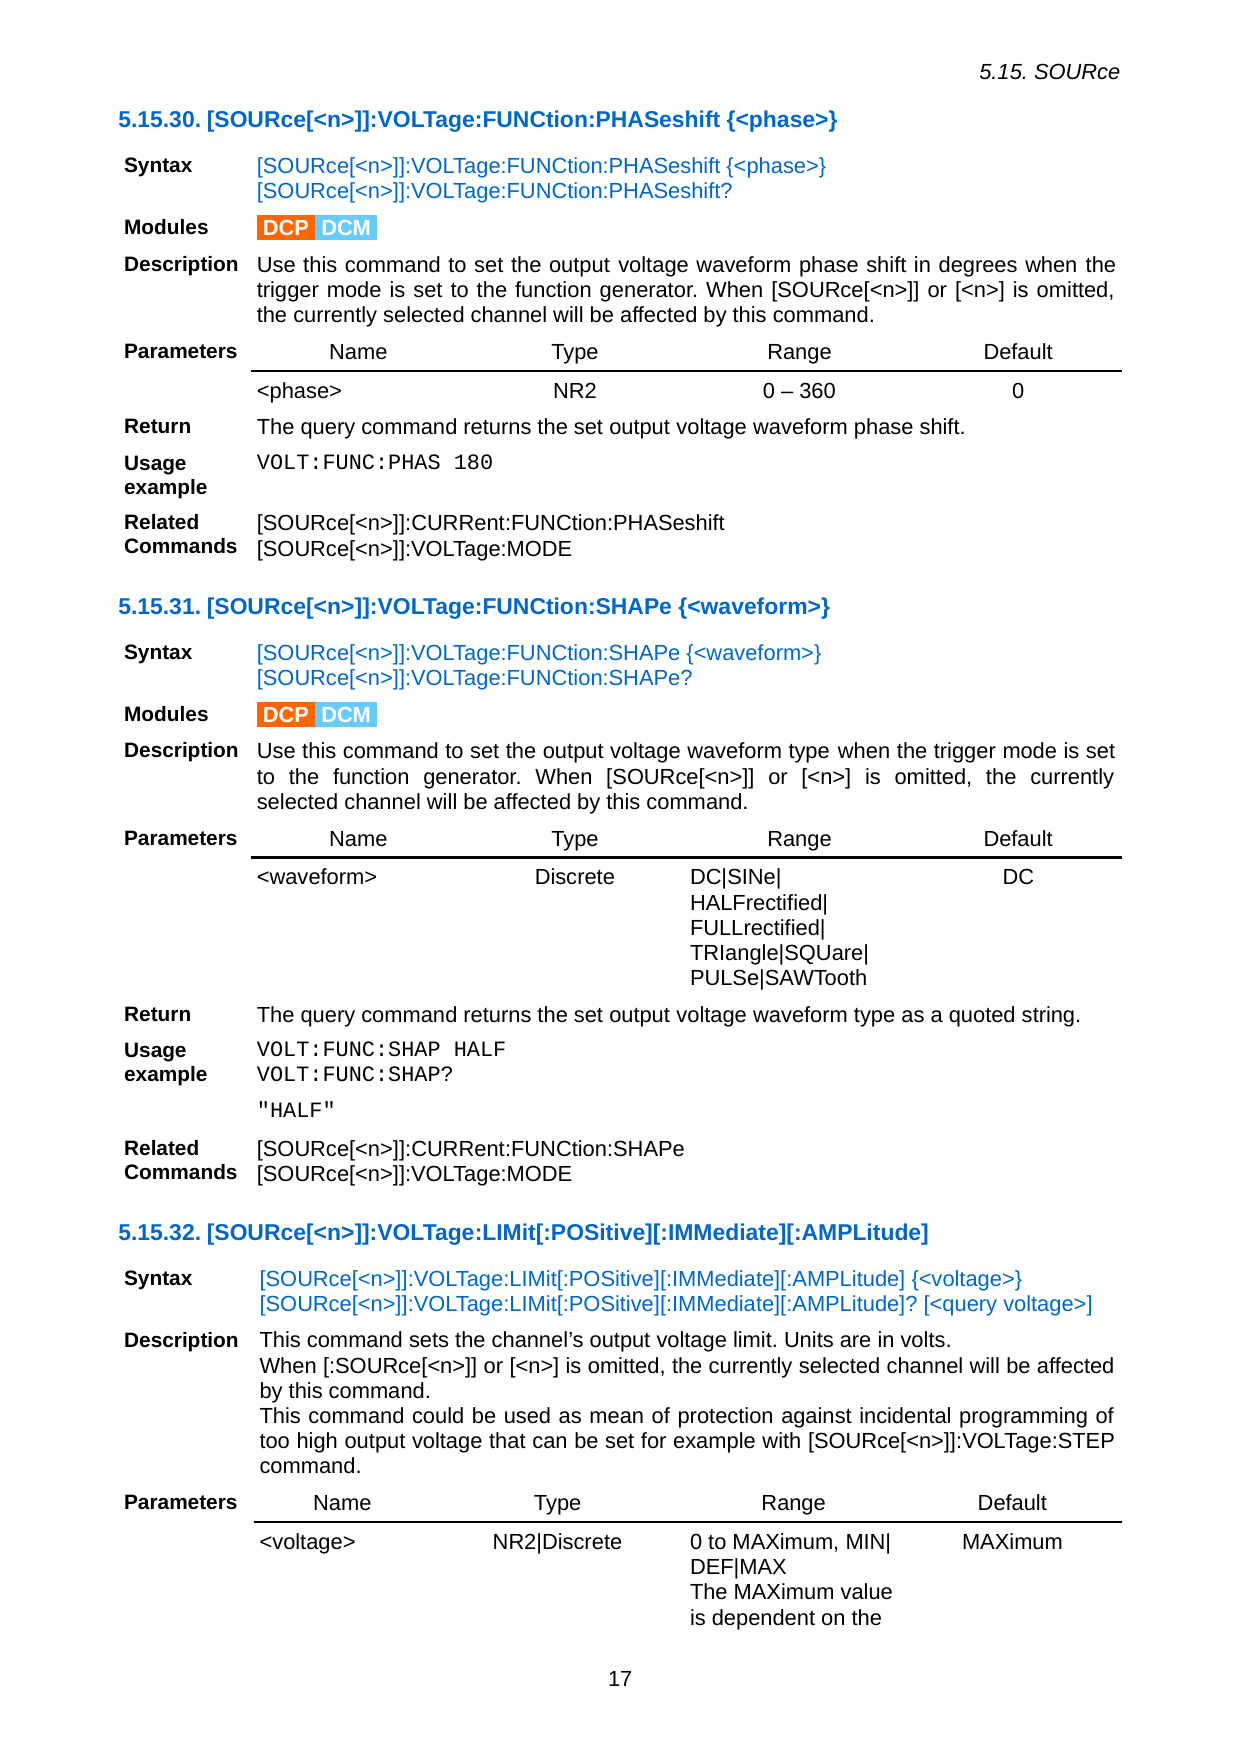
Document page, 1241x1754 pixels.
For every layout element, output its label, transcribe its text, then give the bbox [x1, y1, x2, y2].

table_cell Use this command to set the output voltage waveform type when the trigger mode is set to the function generator. When [SOURce[<n>]] or [<n>] is omitted, the currently selected channel will be affected by this command. [251, 733, 1122, 820]
table_cell DCP DCM [251, 209, 1122, 246]
table_header Syntax [118, 1260, 253, 1322]
table_cell Return [118, 996, 251, 1033]
table_cell This command sets the channel’s output voltage limit. Units are in volts. When [:SOURce[<n>]] or [<n>] is omitted, the currently selected channel will be affected by this command. This command could be used as mean of protection against incidental programming of too high output voltage that can be set for example with [SOURce[<n>]]:VOLTage:STEP command. [254, 1322, 1122, 1484]
table_cell <waveform> [251, 859, 465, 996]
table_cell Description [118, 246, 251, 333]
table_cell 0 – 360 [684, 372, 914, 408]
table_cell Usage example [118, 445, 251, 504]
table_cell Default [914, 820, 1122, 856]
table_cell [SOURce[<n>]]:CURRent:FUNCtion:PHASeshift [SOURce[<n>]]:VOLTage:MODE [251, 505, 1122, 566]
table_cell Modules [118, 696, 251, 733]
table_cell MAXimum [903, 1523, 1122, 1635]
table_cell Range [684, 820, 914, 856]
table_cell Description [118, 1322, 253, 1484]
table_cell Return [118, 409, 251, 445]
table_cell Related Commands [118, 1130, 251, 1192]
table_cell NR2 [465, 372, 684, 408]
table_cell Parameters [118, 1484, 253, 1635]
table_cell DC|SINe|HALFrectified|FULLrectified|TRIangle|SQUare|PULSe|SAWTooth [684, 859, 914, 996]
table_header Syntax [118, 148, 251, 209]
table_cell The query command returns the set output voltage waveform type as a quoted string. [251, 996, 1122, 1033]
table_cell Default [914, 333, 1122, 370]
table_cell 0 [914, 372, 1122, 408]
table_cell Range [684, 1484, 903, 1521]
table_header [SOURce[<n>]]:VOLTage:FUNCtion:SHAPe {<waveform>} [SOURce[<n>]]:VOLTage:FUNCtion:SHAPe? [251, 634, 1122, 696]
table_cell [SOURce[<n>]]:CURRent:FUNCtion:SHAPe [SOURce[<n>]]:VOLTage:MODE [251, 1130, 1122, 1192]
table_cell Type [465, 820, 684, 856]
table_cell <phase> [251, 372, 465, 408]
table_cell VOLT:FUNC:SHAP HALF VOLT:FUNC:SHAP? "HALF" [251, 1033, 1122, 1130]
table_cell 0 to MAXimum, MIN|DEF|MAX The MAXimum value is dependent on the [684, 1523, 903, 1635]
subtitle [SOURce[<n>]]:VOLTage:FUNCtion:PHASeshift {<phase>} [118, 106, 1122, 133]
table_cell Name [251, 820, 465, 856]
table_header Syntax [118, 634, 251, 696]
table_cell NR2|Discrete [431, 1523, 684, 1635]
table_cell Parameters [118, 820, 251, 996]
table_cell Related Commands [118, 505, 251, 566]
table_cell Modules [118, 209, 251, 246]
table_cell Name [251, 333, 465, 370]
table_cell Name [254, 1484, 431, 1521]
table_cell Type [465, 333, 684, 370]
table_cell Type [431, 1484, 684, 1521]
table_cell Discrete [465, 859, 684, 996]
table_cell <voltage> [254, 1523, 431, 1635]
table_cell Usage example [118, 1033, 251, 1130]
table_cell Parameters [118, 333, 251, 408]
subtitle [SOURce[<n>]]:VOLTage:FUNCtion:SHAPe {<waveform>} [118, 593, 1122, 619]
table_header [SOURce[<n>]]:VOLTage:LIMit[:POSitive][:IMMediate][:AMPLitude] {<voltage>} [SOURce[<n>]]:VOLTage:LIMit[:POSitive][:IMMediate][:AMPLitude]? [<query voltage>] [254, 1260, 1122, 1322]
table_cell VOLT:FUNC:PHAS 180 [251, 445, 1122, 504]
table_cell DC [914, 859, 1122, 996]
table_cell The query command returns the set output voltage waveform phase shift. [251, 409, 1122, 445]
table_cell Use this command to set the output voltage waveform phase shift in degrees when the trigger mode is set to the function generator. When [SOURce[<n>]] or [<n>] is omitted, the currently selected channel will be affected by this command. [251, 246, 1122, 333]
subtitle [SOURce[<n>]]:VOLTage:LIMit[:POSitive][:IMMediate][:AMPLitude] [118, 1219, 1122, 1245]
table_cell Range [684, 333, 914, 370]
table_cell Description [118, 733, 251, 820]
table_cell DCP DCM [251, 696, 1122, 733]
table_header [SOURce[<n>]]:VOLTage:FUNCtion:PHASeshift {<phase>} [SOURce[<n>]]:VOLTage:FUNCtion:PHASeshift? [251, 148, 1122, 209]
table_cell Default [903, 1484, 1122, 1521]
